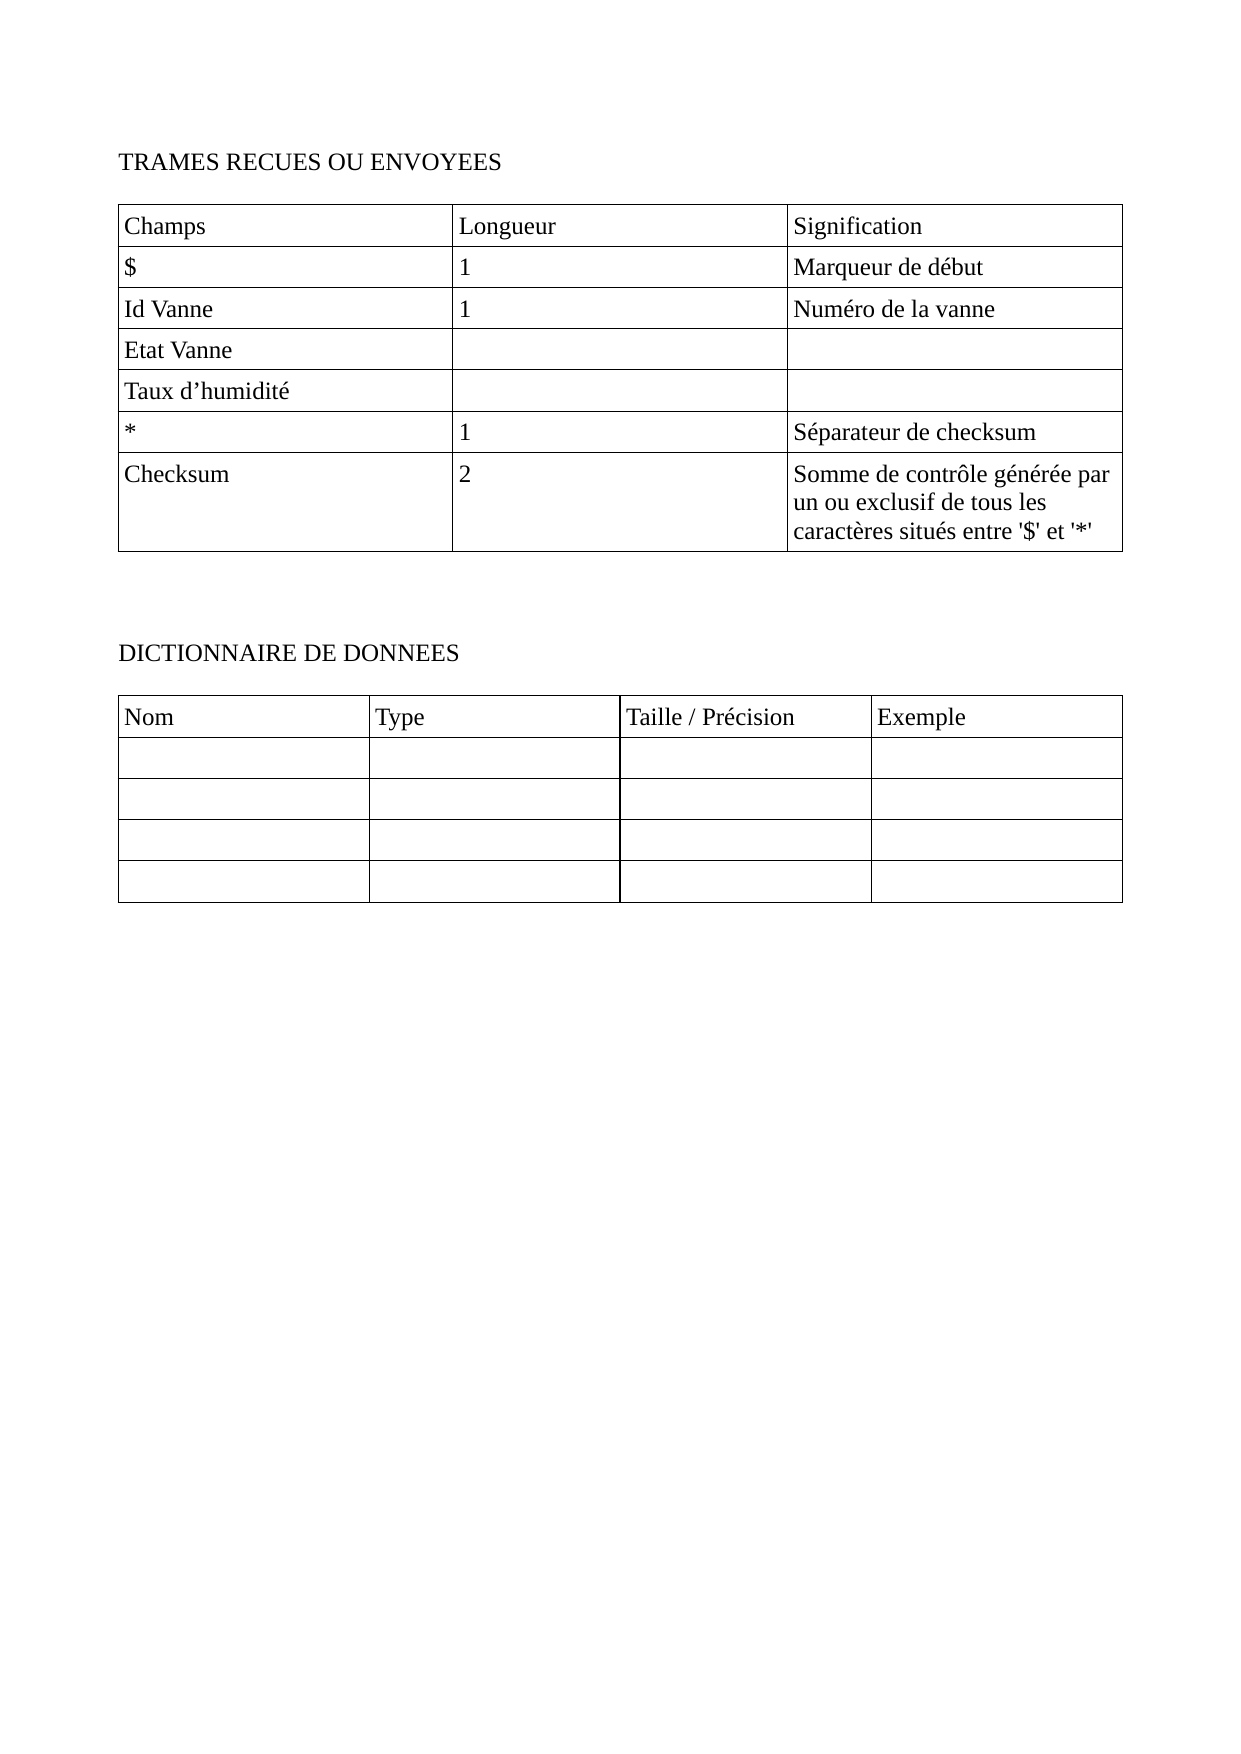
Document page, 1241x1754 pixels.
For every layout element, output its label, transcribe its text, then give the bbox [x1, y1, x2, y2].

table_cell Checksum [119, 453, 452, 551]
table_cell Taux d’humidité [119, 370, 452, 411]
text DICTIONNAIRE DE DONNEES [118, 638, 1122, 667]
table_cell * [119, 412, 452, 452]
table_header Type [370, 696, 619, 737]
table_cell [621, 820, 871, 860]
table_cell [621, 861, 871, 902]
table_cell Somme de contrôle générée par un ou exclusif de tous les caractères situés entre '$' et '*' [788, 453, 1122, 551]
table_cell Etat Vanne [119, 329, 452, 369]
text TRAMES RECUES OU ENVOYEES [118, 147, 1122, 176]
table_cell [872, 861, 1122, 902]
table_cell [872, 779, 1122, 819]
table_header Taille / Précision [621, 696, 871, 737]
table_header Champs [119, 205, 452, 246]
table_header Exemple [872, 696, 1122, 737]
table_cell [453, 370, 787, 411]
table_cell 2 [453, 453, 787, 551]
table_cell $ [119, 247, 452, 287]
table_cell Numéro de la vanne [788, 288, 1122, 328]
table_cell Marqueur de début [788, 247, 1122, 287]
table_cell 1 [453, 288, 787, 328]
table_cell [872, 820, 1122, 860]
table_header Nom [119, 696, 369, 737]
table_header Longueur [453, 205, 787, 246]
table_cell [119, 820, 369, 860]
table_cell [788, 370, 1122, 411]
table_cell [370, 861, 619, 902]
table_cell [370, 738, 619, 778]
table_cell [119, 779, 369, 819]
table_cell 1 [453, 247, 787, 287]
table_cell Séparateur de checksum [788, 412, 1122, 452]
table_cell [370, 820, 619, 860]
table_cell [621, 738, 871, 778]
table_cell [872, 738, 1122, 778]
table_cell [370, 779, 619, 819]
table_header Signification [788, 205, 1122, 246]
table_cell 1 [453, 412, 787, 452]
table_cell [119, 861, 369, 902]
table_cell [621, 779, 871, 819]
table_cell [788, 329, 1122, 369]
table_cell Id Vanne [119, 288, 452, 328]
table_cell [453, 329, 787, 369]
table_cell [119, 738, 369, 778]
